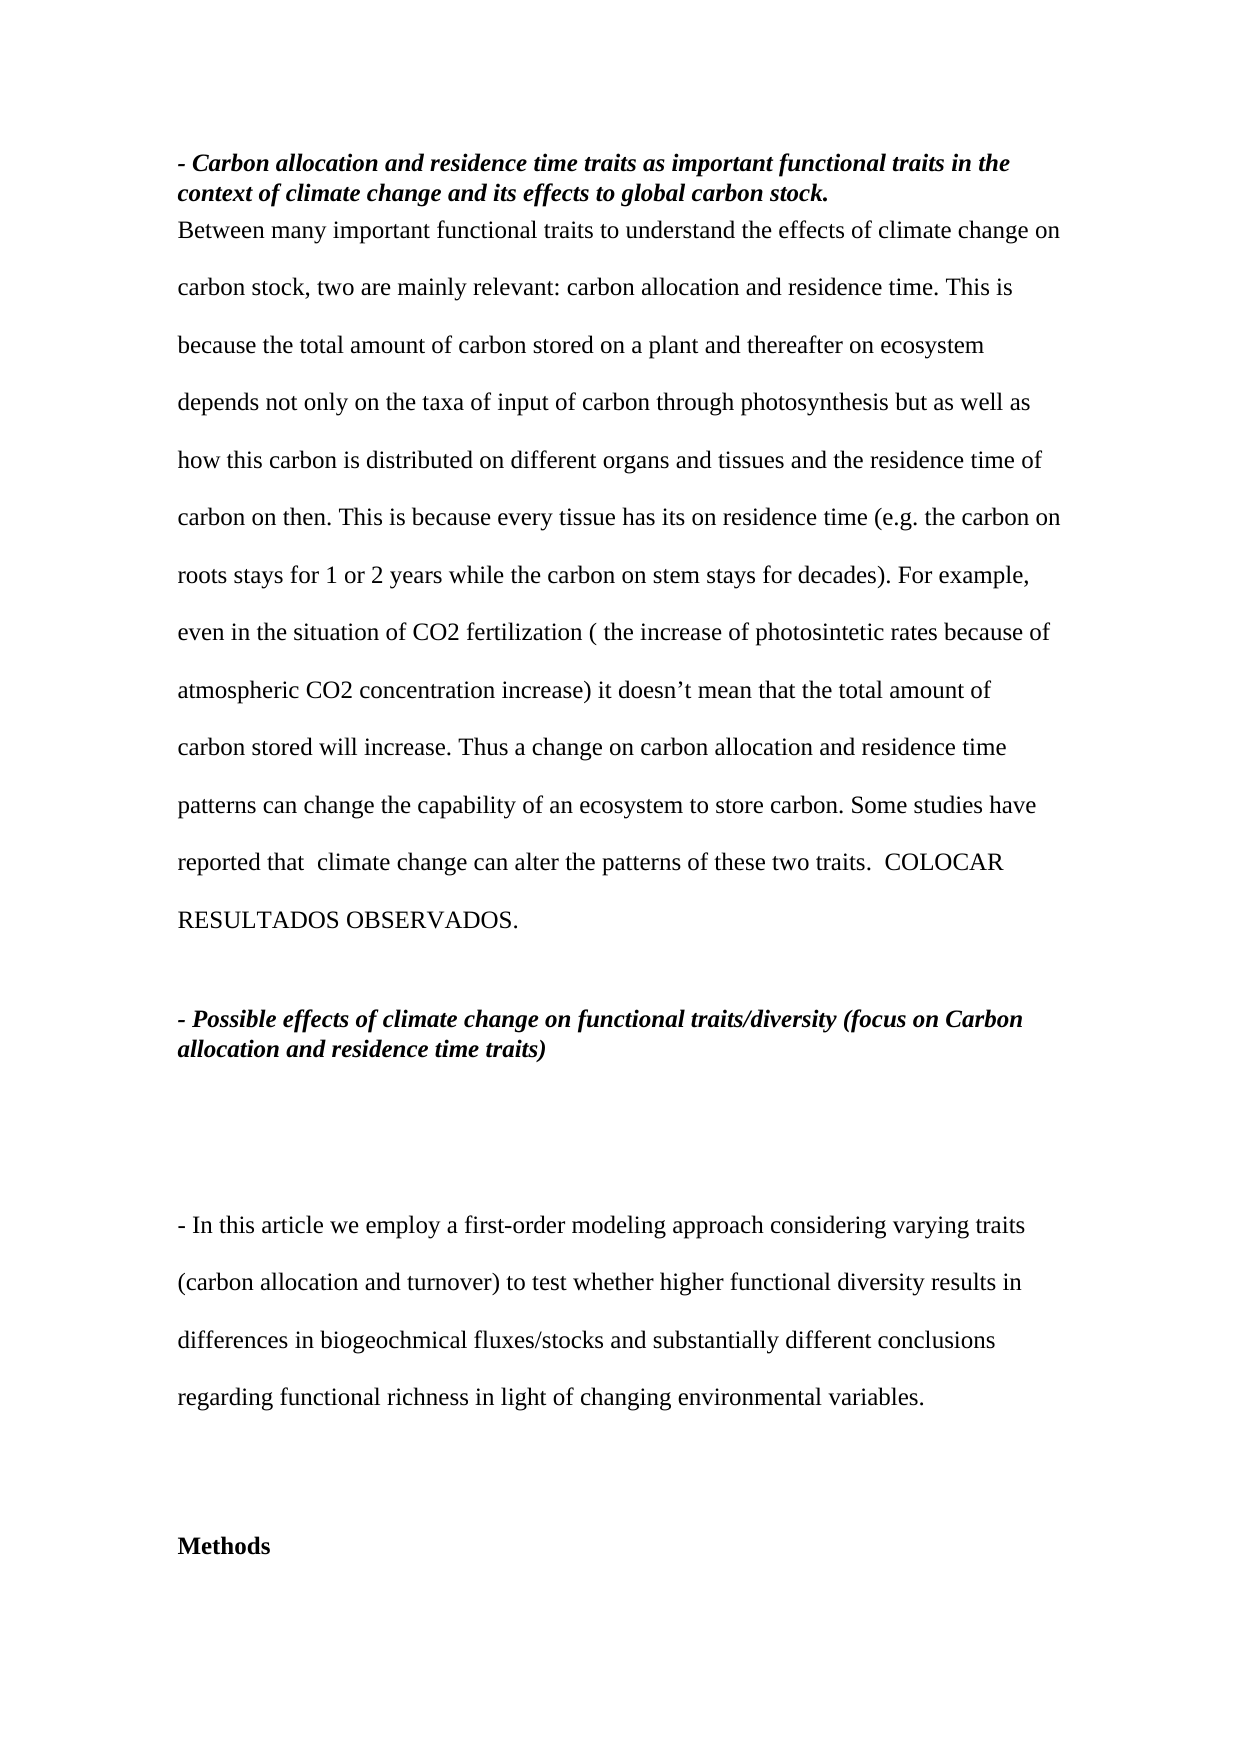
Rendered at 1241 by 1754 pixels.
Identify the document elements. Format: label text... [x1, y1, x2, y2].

text - In this article we employ a first-order modeling approach considering varying traits (carbon allocation and turnover) to test whether higher functional diversity results in differences in biogeochmical fluxes/stocks and substantially different conclusions regarding functional richness in light of changing environmental variables. [177, 1210, 1063, 1411]
text Between many important functional traits to understand the effects of climate change on carbon stock, two are mainly relevant: carbon allocation and residence time. This is because the total amount of carbon stored on a plant and thereafter on ecosystem depends not only on the taxa of input of carbon through photosynthesis but as well as how this carbon is distributed on different organs and tissues and the residence time of carbon on then. This is because every tissue has its on residence time (e.g. the carbon on roots stays for 1 or 2 years while the carbon on stem stays for decades). For example, even in the situation of CO2 fertilization ( the increase of photosintetic rates because of atmospheric CO2 concentration increase) it doesn’t mean that the total amount of carbon stored will increase. Thus a change on carbon allocation and residence time patterns can change the capability of an ecosystem to store carbon. Some studies have reported that climate change can alter the patterns of these two traits. COLOCAR RESULTADOS OBSERVADOS. [177, 215, 1063, 933]
subtitle - Carbon allocation and residence time traits as important functional traits in the context of climate change and its effects to global carbon stock. [177, 148, 1063, 207]
text Methods [177, 1531, 1063, 1559]
subtitle - Possible effects of climate change on functional traits/diversity (focus on Carbon allocation and residence time traits) [177, 1004, 1063, 1063]
